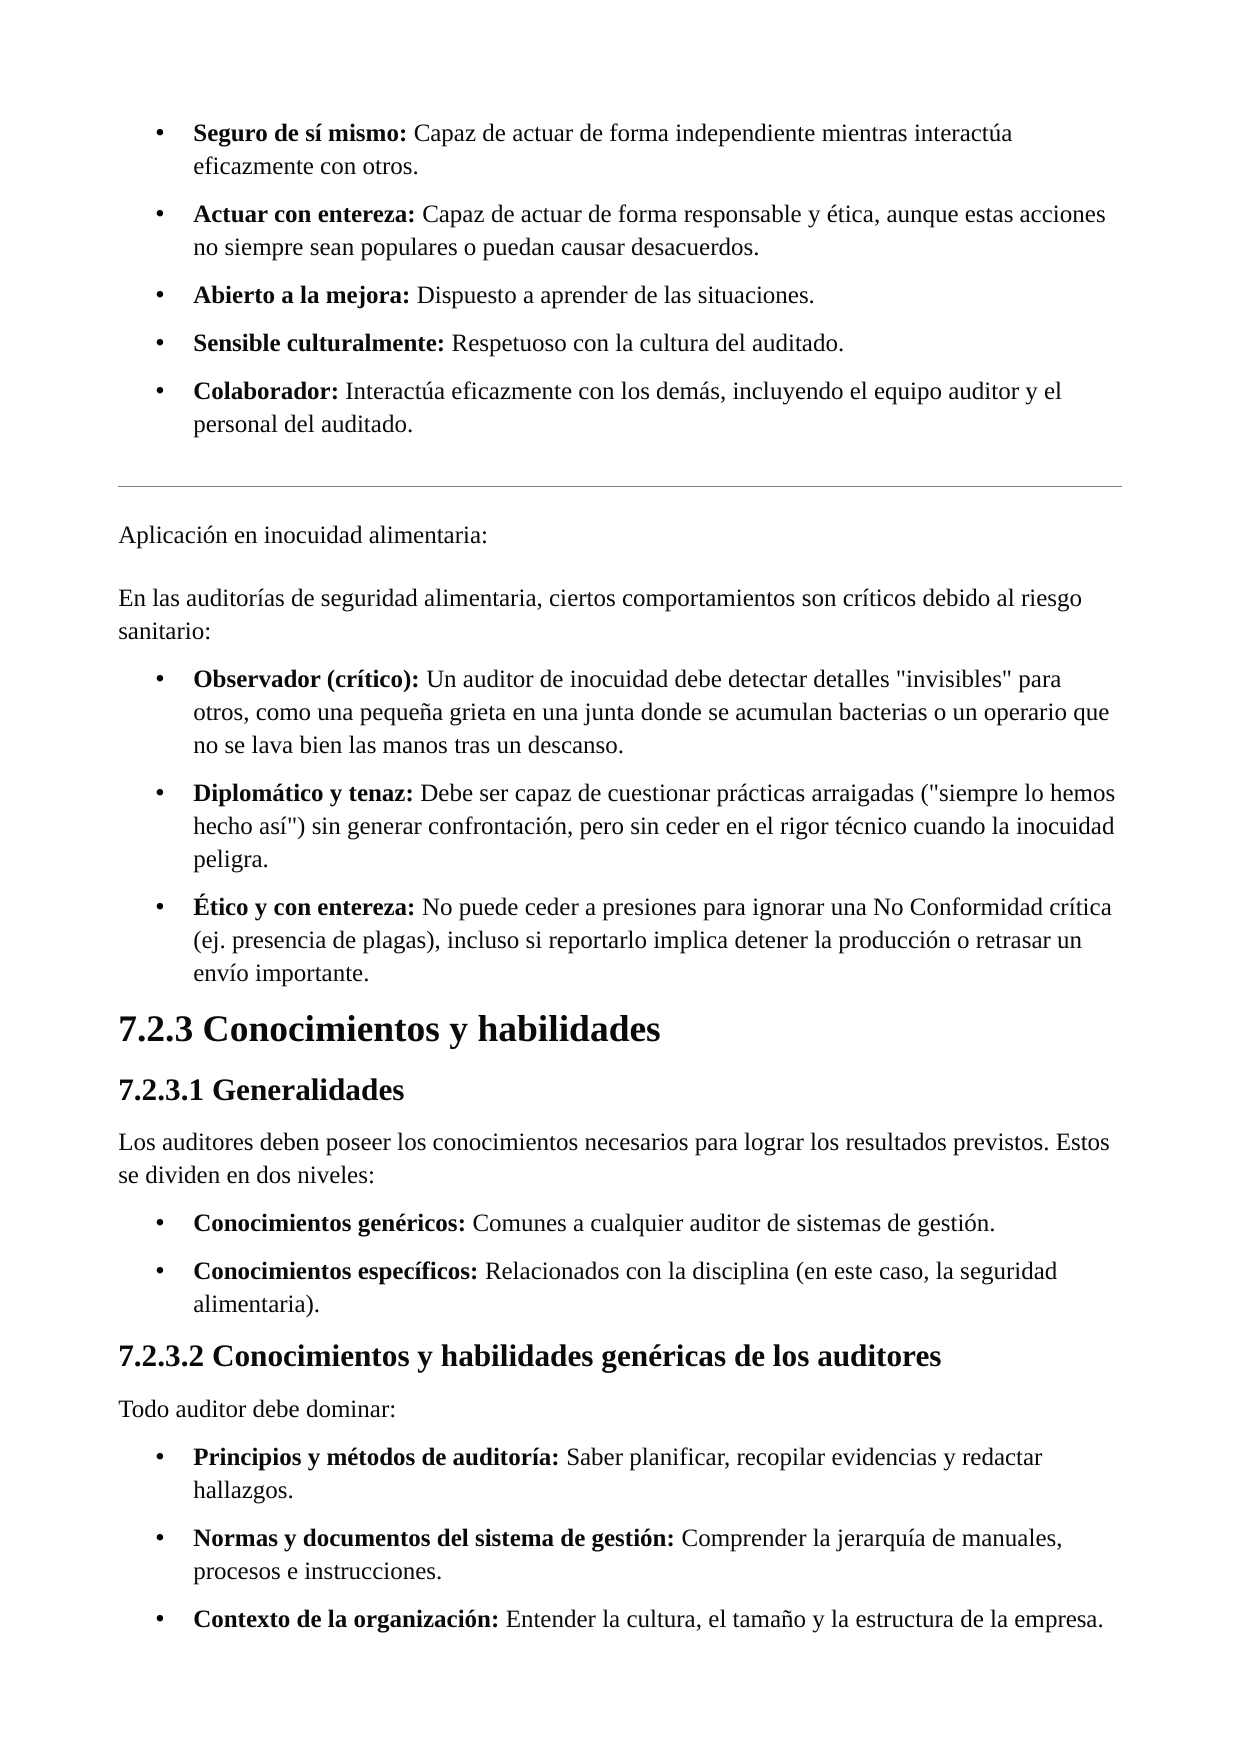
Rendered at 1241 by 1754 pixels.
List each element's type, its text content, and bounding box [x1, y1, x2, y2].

list Abierto a la mejora: Dispuesto a aprender de las situaciones. [156, 280, 1122, 309]
text Los auditores deben poseer los conocimientos necesarios para lograr los resultados previstos. Estos se dividen en dos niveles: [118, 1127, 1122, 1189]
text 7.2.3.1 Generalidades [118, 1071, 1122, 1107]
list Conocimientos específicos: Relacionados con la disciplina (en este caso, la seguridad alimentaria). [156, 1256, 1122, 1318]
list Ético y con entereza: No puede ceder a presiones para ignorar una No Conformidad crítica (ej. presencia de plagas), incluso si reportarlo implica detener la producción o retrasar un envío importante. [156, 892, 1122, 987]
text Todo auditor debe dominar: [118, 1394, 1122, 1422]
list Sensible culturalmente: Respetuoso con la cultura del auditado. [156, 328, 1122, 357]
list Observador (crítico): Un auditor de inocuidad debe detectar detalles "invisibles" para otros, como una pequeña grieta en una junta donde se acumulan bacterias o un operario que no se lava bien las manos tras un descanso. [156, 664, 1122, 759]
text 7.2.3 Conocimientos y habilidades [118, 1006, 1122, 1049]
list Diplomático y tenaz: Debe ser capaz de cuestionar prácticas arraigadas ("siempre lo hemos hecho así") sin generar confrontación, pero sin ceder en el rigor técnico cuando la inocuidad peligra. [156, 778, 1122, 873]
text Aplicación en inocuidad alimentaria: [118, 520, 1122, 549]
list Seguro de sí mismo: Capaz de actuar de forma independiente mientras interactúa eficazmente con otros. [156, 118, 1122, 180]
list Conocimientos genéricos: Comunes a cualquier auditor de sistemas de gestión. [156, 1208, 1122, 1237]
list Normas y documentos del sistema de gestión: Comprender la jerarquía de manuales, procesos e instrucciones. [156, 1523, 1122, 1584]
list Colaborador: Interactúa eficazmente con los demás, incluyendo el equipo auditor y el personal del auditado. [156, 376, 1122, 438]
list Contexto de la organización: Entender la cultura, el tamaño y la estructura de la empresa. [156, 1604, 1122, 1632]
list Actuar con entereza: Capaz de actuar de forma responsable y ética, aunque estas acciones no siempre sean populares o puedan causar desacuerdos. [156, 199, 1122, 261]
list Principios y métodos de auditoría: Saber planificar, recopilar evidencias y redactar hallazgos. [156, 1442, 1122, 1503]
text En las auditorías de seguridad alimentaria, ciertos comportamientos son críticos debido al riesgo sanitario: [118, 583, 1122, 645]
text 7.2.3.2 Conocimientos y habilidades genéricas de los auditores [118, 1337, 1122, 1373]
